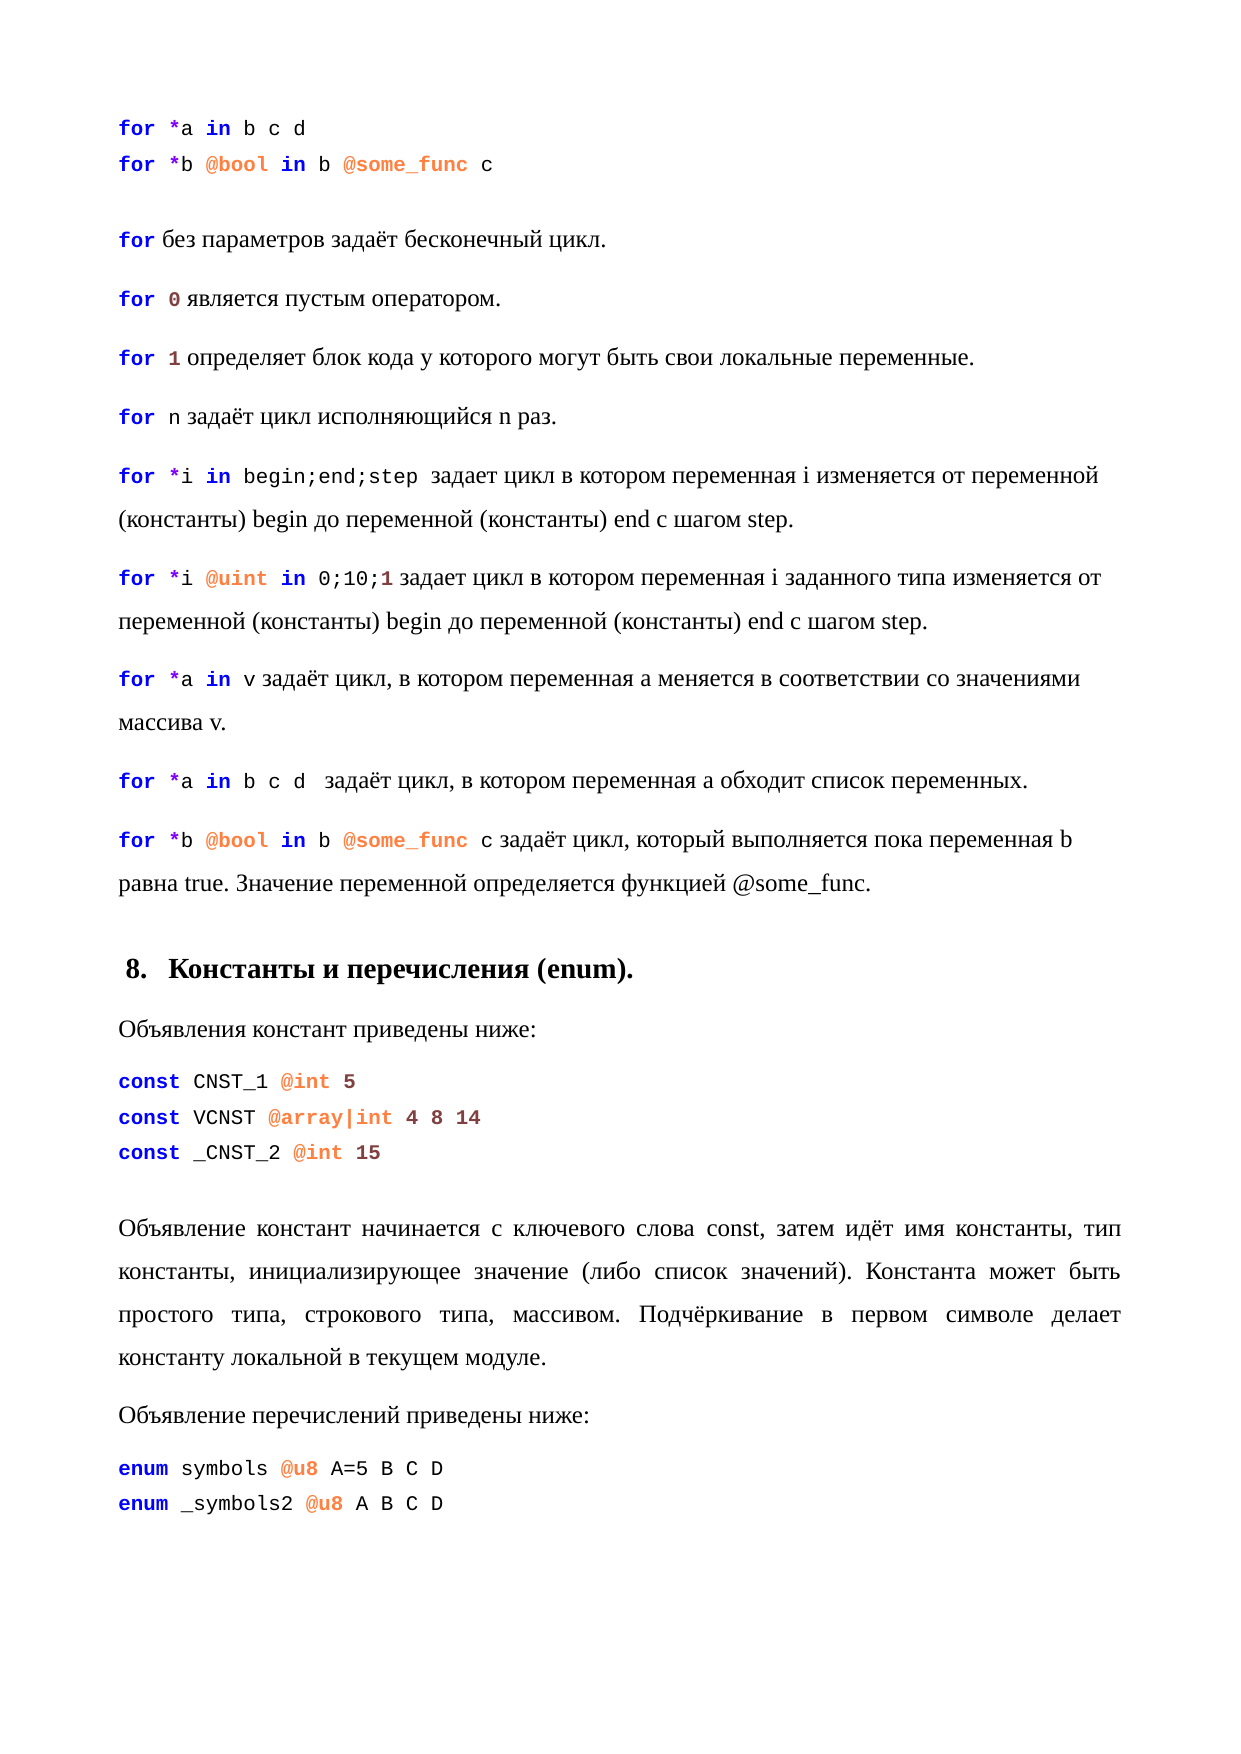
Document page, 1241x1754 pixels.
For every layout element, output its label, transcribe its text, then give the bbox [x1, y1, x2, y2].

text Объявления констант приведены ниже: [118, 1014, 1122, 1042]
text for *b @bool in b @some_func c [118, 153, 1122, 177]
text const _CNST_2 @int 15 [118, 1142, 1122, 1166]
text for *b @bool in b @some_func c задаёт цикл, который выполняется пока переменная b равна true. Значение переменной определяется функцией @some_func. [118, 824, 1122, 897]
text for 0 является пустым оператором. [118, 283, 1122, 313]
text for без параметров задаёт бесконечный цикл. [118, 224, 1122, 254]
text Объявление констант начинается с ключевого слова const, затем идёт имя константы, тип константы, инициализирующее значение (либо список значений). Константа может быть простого типа, строкового типа, массивом. Подчёркивание в первом символе делает константу локальной в текущем модуле. [118, 1213, 1122, 1371]
text Объявление перечислений приведены ниже: [118, 1400, 1122, 1429]
text for *a in b c d [118, 118, 1122, 142]
text for *a in v задаёт цикл, в котором переменная a меняется в соответствии со значениями массива v. [118, 663, 1122, 736]
text for *i @uint in 0;10;1 задает цикл в котором переменная i заданного типа изменяется от переменной (константы) begin до переменной (константы) end с шагом step. [118, 562, 1122, 634]
subtitle Константы и перечисления (enum). [118, 951, 1122, 984]
text for 1 определяет блок кода у которого могут быть свои локальные переменные. [118, 342, 1122, 372]
text const CNST_1 @int 5 [118, 1071, 1122, 1095]
text for *i in begin;end;step задает цикл в котором переменная i изменяется от переменной (константы) begin до переменной (константы) end с шагом step. [118, 460, 1122, 533]
text const VCNST @array|int 4 8 14 [118, 1107, 1122, 1130]
text enum _symbols2 @u8 A B C D [118, 1493, 1122, 1517]
text for n задаёт цикл исполняющийся n раз. [118, 401, 1122, 431]
text enum symbols @u8 A=5 B C D [118, 1458, 1122, 1481]
text for *a in b c d задаёт цикл, в котором переменная a обходит список переменных. [118, 765, 1122, 795]
